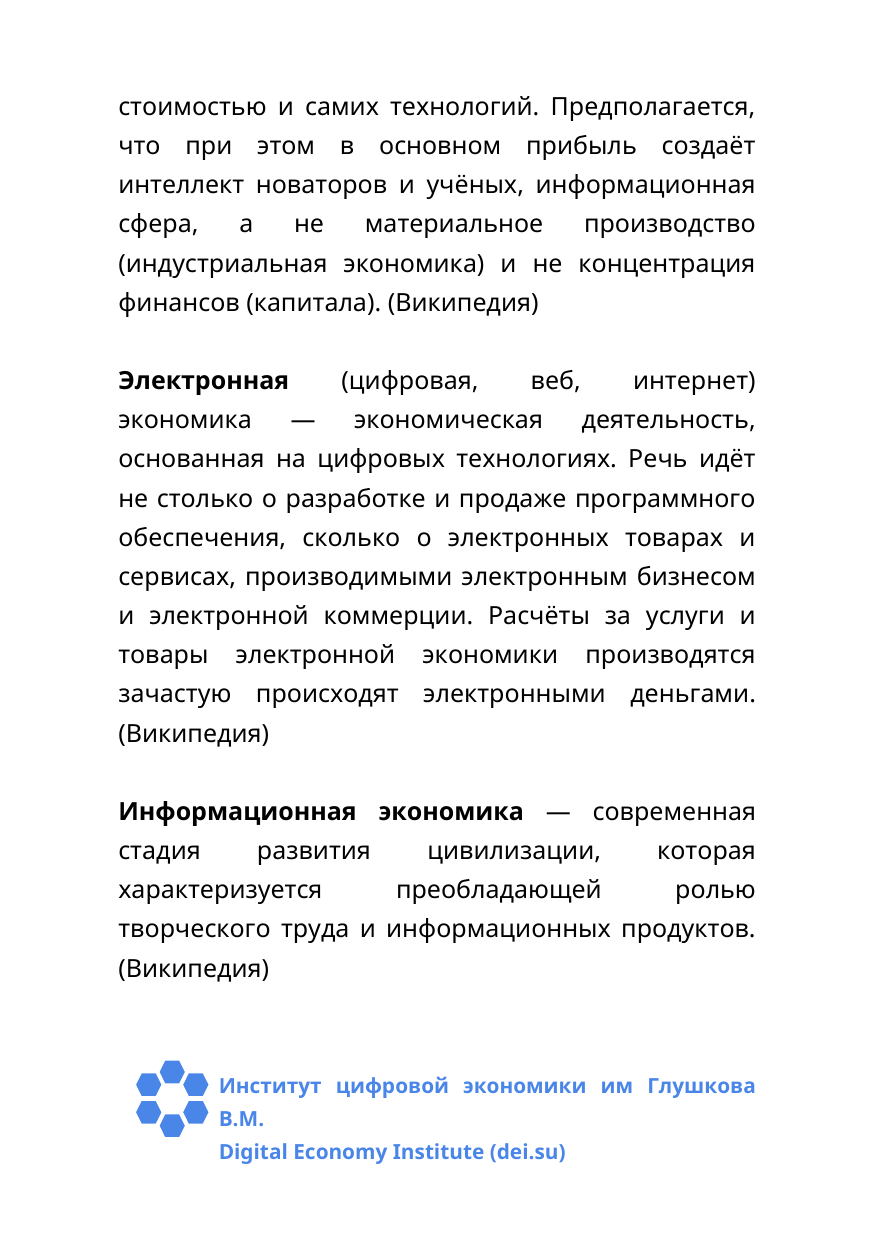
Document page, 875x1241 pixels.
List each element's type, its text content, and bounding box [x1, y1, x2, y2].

text Электронная (цифровая, веб, интернет) экономика — экономическая деятельность, основанная на цифровых технологиях. Речь идёт не столько о разработке и продаже программного обеспечения, сколько о электронных товарах и сервисах, производимыми электронным бизнесом и электронной коммерции. Расчёты за услуги и товары электронной экономики производятся зачастую происходят электронными деньгами. (Википедия) [118, 363, 756, 749]
text стоимостью и самих технологий. Предполагается, что при этом в основном прибыль создаёт интеллект новаторов и учёных, информационная сфера, а не материальное производство (индустриальная экономика) и не концентрация финансов (капитала). (Википедия) [118, 88, 756, 318]
text Информационная экономика — современная стадия развития цивилизации, которая характеризуется преобладающей ролью творческого труда и информационных продуктов. (Википедия) [118, 793, 756, 984]
